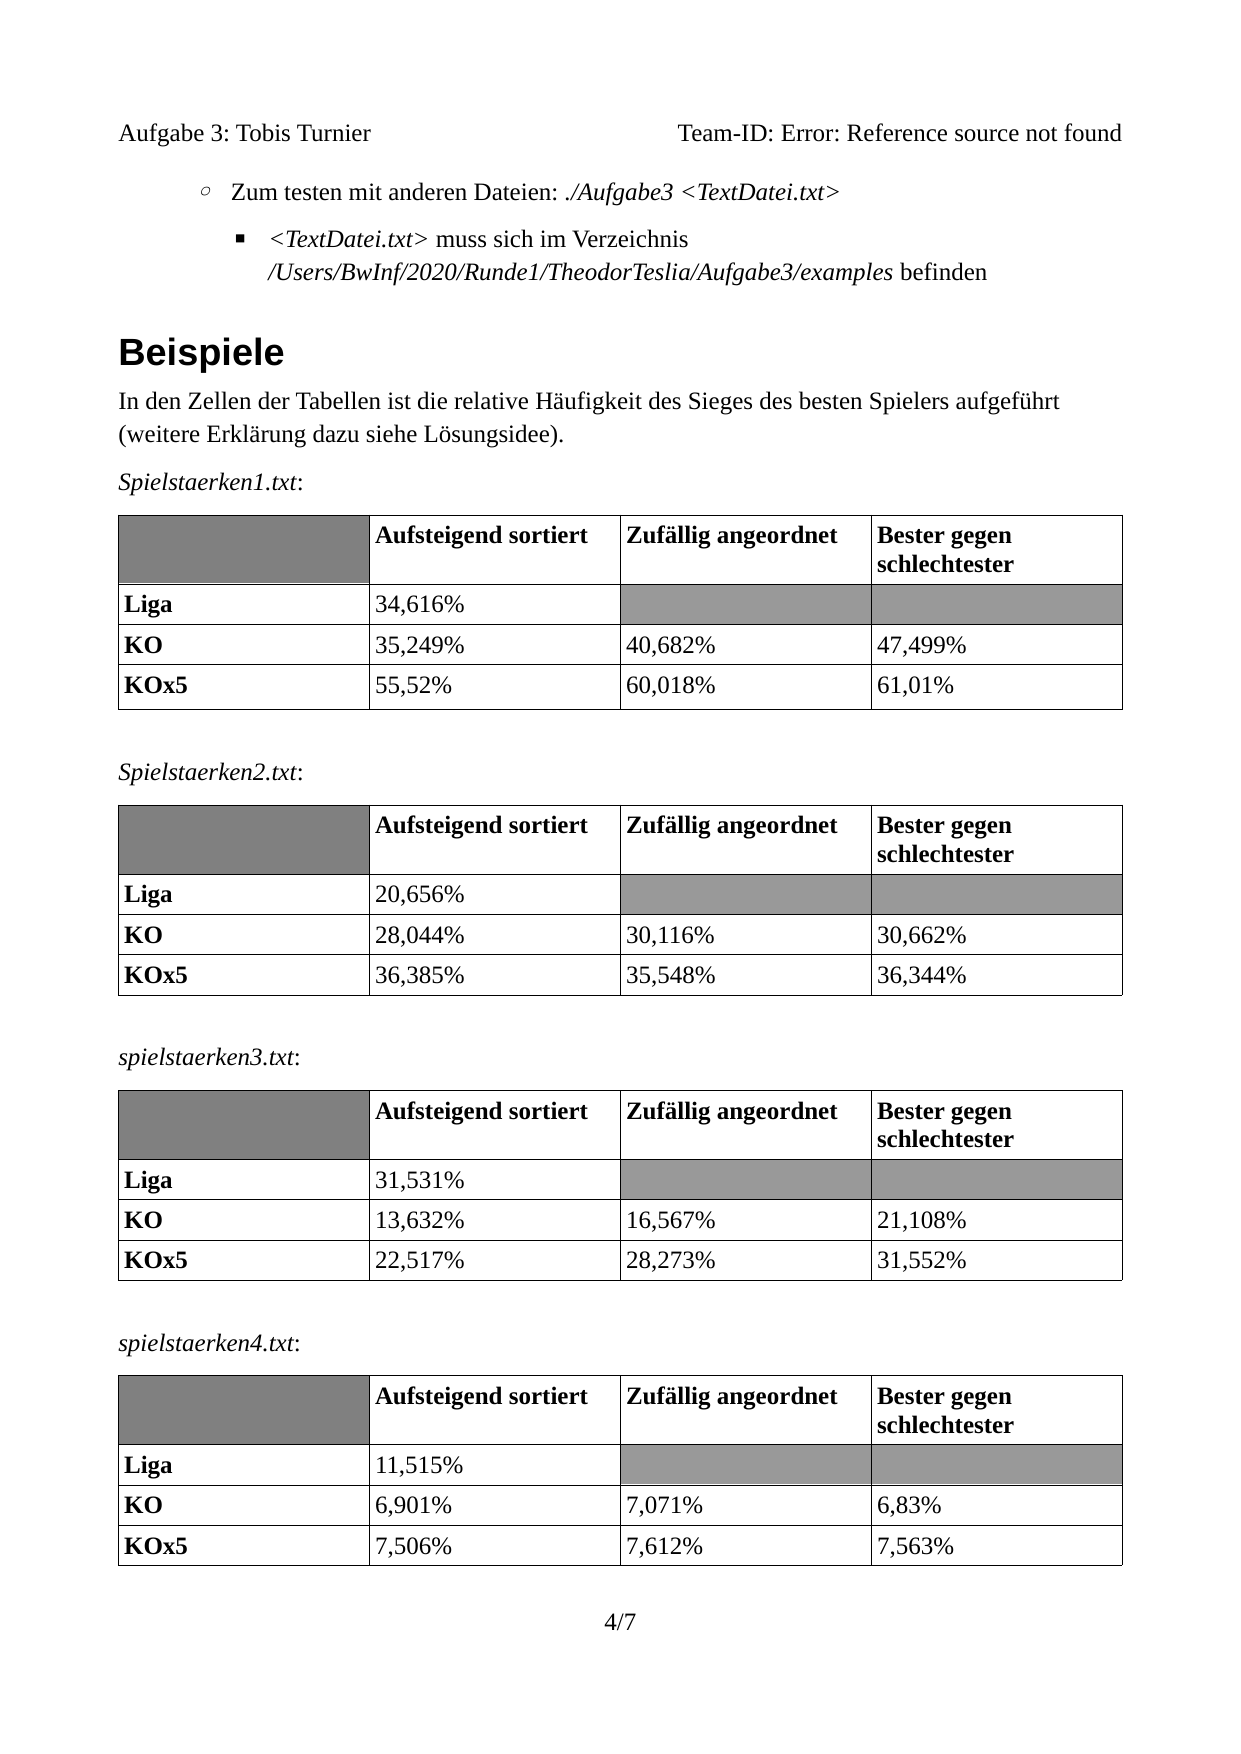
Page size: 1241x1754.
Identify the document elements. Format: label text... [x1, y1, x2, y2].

table_header Bester gegen schlechtester [872, 1091, 1122, 1159]
table_cell 30,662% [872, 915, 1122, 954]
table_header Zufällig angeordnet [621, 806, 871, 874]
table_cell 7,506% [370, 1526, 620, 1565]
table_cell Liga [119, 585, 369, 624]
table_header Bester gegen schlechtester [872, 1376, 1122, 1444]
table_header [119, 806, 369, 874]
table_cell 7,563% [872, 1526, 1122, 1565]
table_header Zufällig angeordnet [621, 1091, 871, 1159]
table_cell [872, 1445, 1122, 1484]
list Zum testen mit anderen Dateien: ./Aufgabe3 <TextDatei.txt> [193, 177, 1122, 206]
table_cell [621, 585, 871, 624]
table_header Zufällig angeordnet [621, 1376, 871, 1444]
table_header [119, 1376, 369, 1444]
table_cell Liga [119, 1160, 369, 1199]
table_cell 31,552% [872, 1241, 1122, 1280]
table_cell 22,517% [370, 1241, 620, 1280]
table_header [119, 1091, 369, 1159]
table_header Bester gegen schlechtester [872, 806, 1122, 874]
table_cell 47,499% [872, 625, 1122, 664]
table_cell KO [119, 1486, 369, 1525]
table_cell [872, 875, 1122, 914]
table_cell 34,616% [370, 585, 620, 624]
text spielstaerken4.txt: [118, 1328, 1122, 1356]
table_cell 40,682% [621, 625, 871, 664]
table_header Aufsteigend sortiert [370, 1376, 620, 1444]
table_cell Liga [119, 875, 369, 914]
table_cell 21,108% [872, 1200, 1122, 1239]
table_cell 28,044% [370, 915, 620, 954]
text spielstaerken3.txt: [118, 1042, 1122, 1071]
table_cell 60,018% [621, 665, 871, 709]
table_cell 11,515% [370, 1445, 620, 1484]
text Spielstaerken1.txt: [118, 467, 1122, 496]
table_header Aufsteigend sortiert [370, 1091, 620, 1159]
table_cell KOx5 [119, 665, 369, 709]
table_cell Liga [119, 1445, 369, 1484]
table_cell KO [119, 625, 369, 664]
table_cell 55,52% [370, 665, 620, 709]
table_cell 13,632% [370, 1200, 620, 1239]
table_cell KO [119, 1200, 369, 1239]
table_cell [872, 585, 1122, 624]
table_header [119, 516, 369, 583]
table_cell KOx5 [119, 955, 369, 994]
table_cell 35,249% [370, 625, 620, 664]
table_cell [621, 875, 871, 914]
table_cell [872, 1160, 1122, 1199]
table_cell 31,531% [370, 1160, 620, 1199]
table_cell 36,344% [872, 955, 1122, 994]
table_cell [621, 1445, 871, 1484]
text In den Zellen der Tabellen ist die relative Häufigkeit des Sieges des besten Spielers aufgeführt (weitere Erklärung dazu siehe Lösungsidee). [118, 386, 1122, 448]
table_cell 30,116% [621, 915, 871, 954]
table_header Bester gegen schlechtester [872, 516, 1122, 583]
table_cell 28,273% [621, 1241, 871, 1280]
table_cell 61,01% [872, 665, 1122, 709]
table_cell KO [119, 915, 369, 954]
table_cell 16,567% [621, 1200, 871, 1239]
table_cell 6,901% [370, 1486, 620, 1525]
table_cell 35,548% [621, 955, 871, 994]
table_header Zufällig angeordnet [621, 516, 871, 583]
table_cell [621, 1160, 871, 1199]
table_cell 6,83% [872, 1486, 1122, 1525]
table_cell KOx5 [119, 1241, 369, 1280]
table_header Aufsteigend sortiert [370, 516, 620, 583]
list <TextDatei.txt> muss sich im Verzeichnis /Users/BwInf/2020/Runde1/TheodorTeslia/Aufgabe3/examples befinden [231, 224, 1122, 286]
table_cell 7,071% [621, 1486, 871, 1525]
table_cell 36,385% [370, 955, 620, 994]
table_cell 20,656% [370, 875, 620, 914]
table_cell KOx5 [119, 1526, 369, 1565]
table_header Aufsteigend sortiert [370, 806, 620, 874]
table_cell 7,612% [621, 1526, 871, 1565]
subtitle Beispiele [118, 330, 1122, 374]
text Spielstaerken2.txt: [118, 757, 1122, 786]
